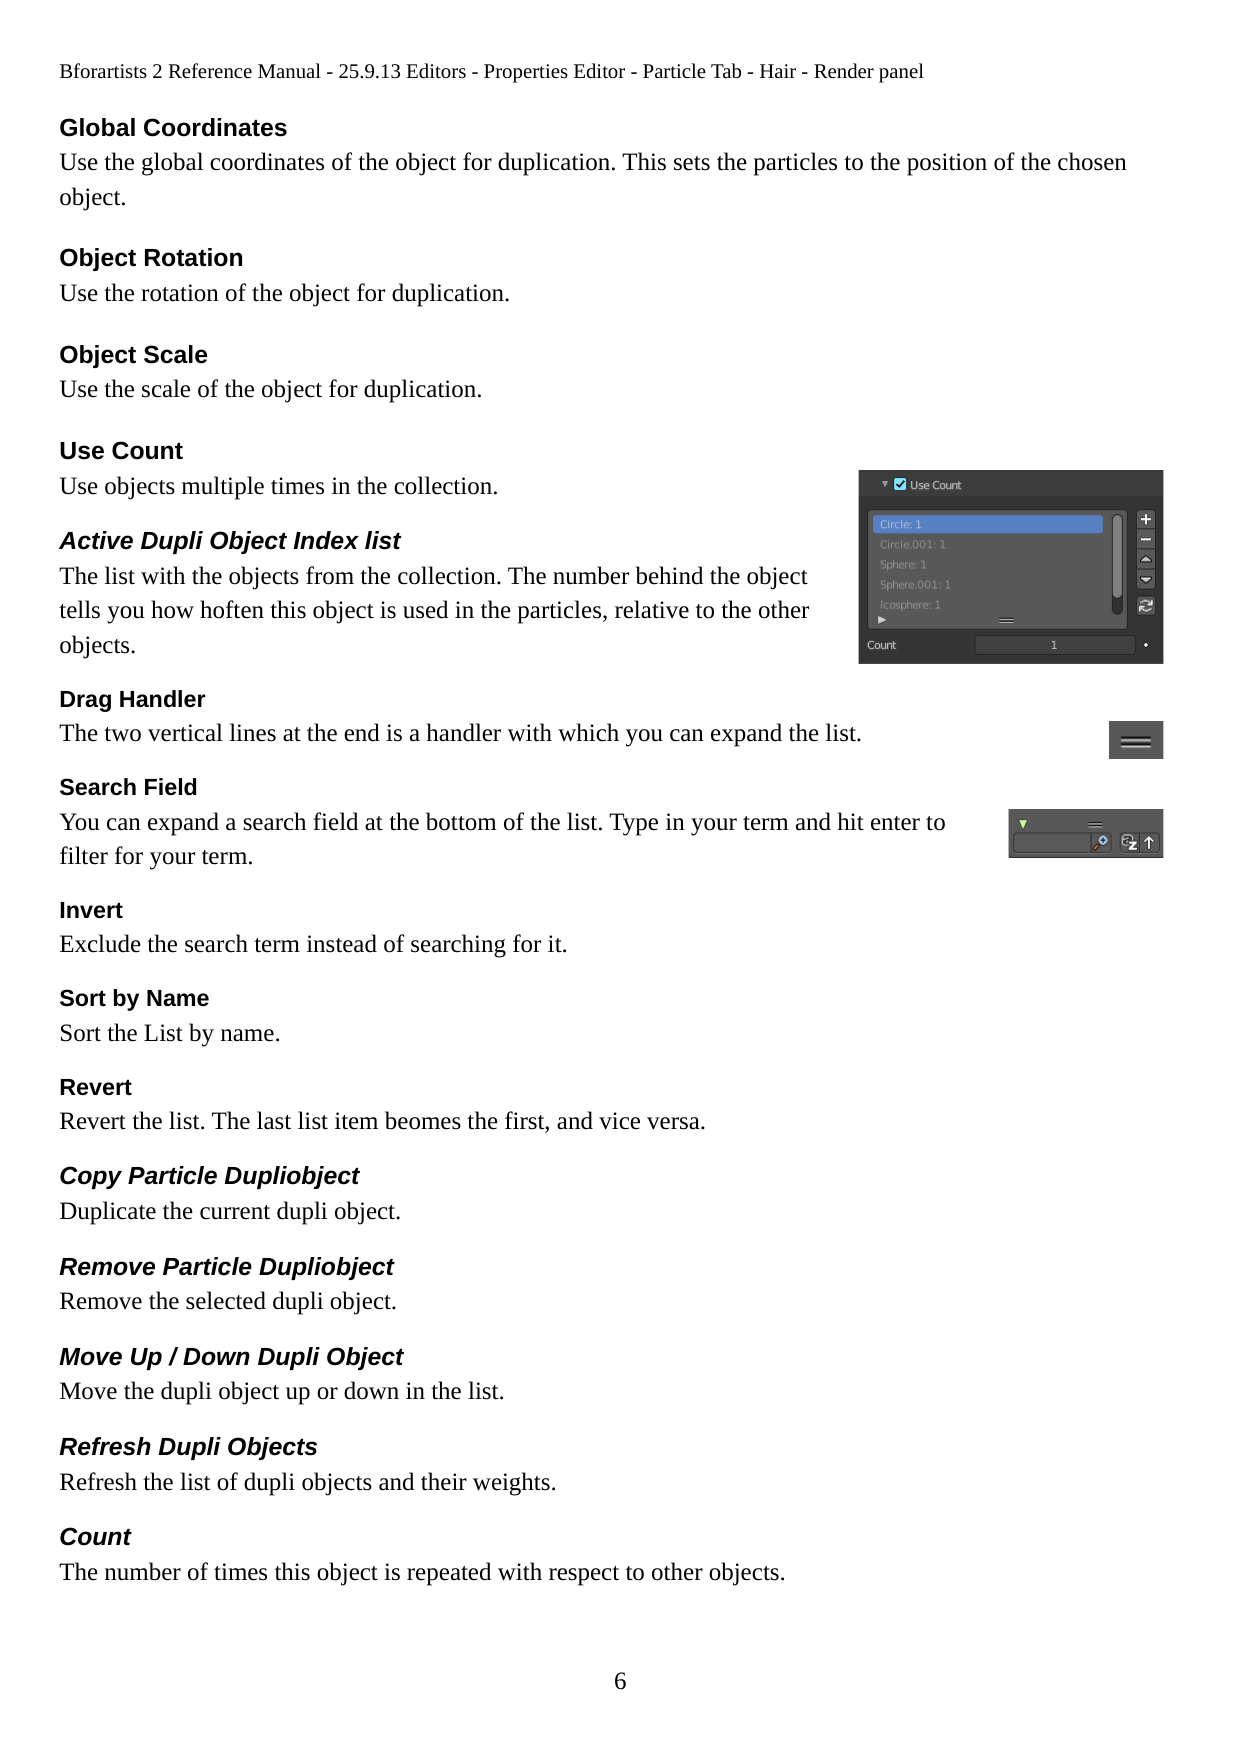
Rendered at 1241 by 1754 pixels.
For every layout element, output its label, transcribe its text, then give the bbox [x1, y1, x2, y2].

picture [858, 470, 1164, 664]
text You can expand a search field at the bottom of the list. Type in your term and hit enter to filter for your term. [59, 807, 1181, 870]
text Exclude the search term instead of searching for it. [59, 929, 1181, 958]
subtitle Active Dupli Object Index list [59, 526, 858, 555]
picture [1008, 809, 1164, 858]
subtitle Global Coordinates [59, 113, 1181, 141]
text The two vertical lines at the end is a handler with which you can expand the list. [59, 718, 1181, 747]
text The number of times this object is repeated with respect to other objects. [59, 1557, 1181, 1585]
picture [1109, 721, 1164, 759]
subtitle Move Up / Down Dupli Object [59, 1342, 1181, 1370]
text Revert the list. The last list item beomes the first, and vice versa. [59, 1106, 1181, 1135]
subtitle Search Field [59, 774, 1181, 800]
subtitle Count [59, 1522, 1181, 1550]
subtitle Refresh Dupli Objects [59, 1432, 1181, 1460]
subtitle Object Scale [59, 340, 1181, 368]
subtitle Use Count [59, 436, 1181, 465]
text Refresh the list of dupli objects and their weights. [59, 1467, 1181, 1495]
text Sort the List by name. [59, 1018, 1181, 1047]
subtitle Object Rotation [59, 243, 1181, 272]
subtitle Drag Handler [59, 685, 1181, 712]
subtitle Remove Particle Dupliobject [59, 1252, 1181, 1280]
text Duplicate the current dupli object. [59, 1196, 1181, 1225]
text Remove the selected dupli object. [59, 1286, 1181, 1315]
text Use the rotation of the object for duplication. [59, 278, 1181, 307]
subtitle Invert [59, 896, 1181, 923]
text Use objects multiple times in the collection. [59, 471, 858, 500]
text Move the dupli object up or down in the list. [59, 1376, 1181, 1405]
subtitle Copy Particle Dupliobject [59, 1161, 1181, 1190]
subtitle Sort by Name [59, 985, 1181, 1012]
text The list with the objects from the collection. The number behind the object tells you how hoften this object is used in the particles, relative to the other objects. [59, 561, 858, 659]
text Use the global coordinates of the object for duplication. This sets the particles to the position of the chosen object. [59, 147, 1181, 211]
subtitle Revert [59, 1073, 1181, 1100]
text Use the scale of the object for duplication. [59, 374, 1181, 403]
